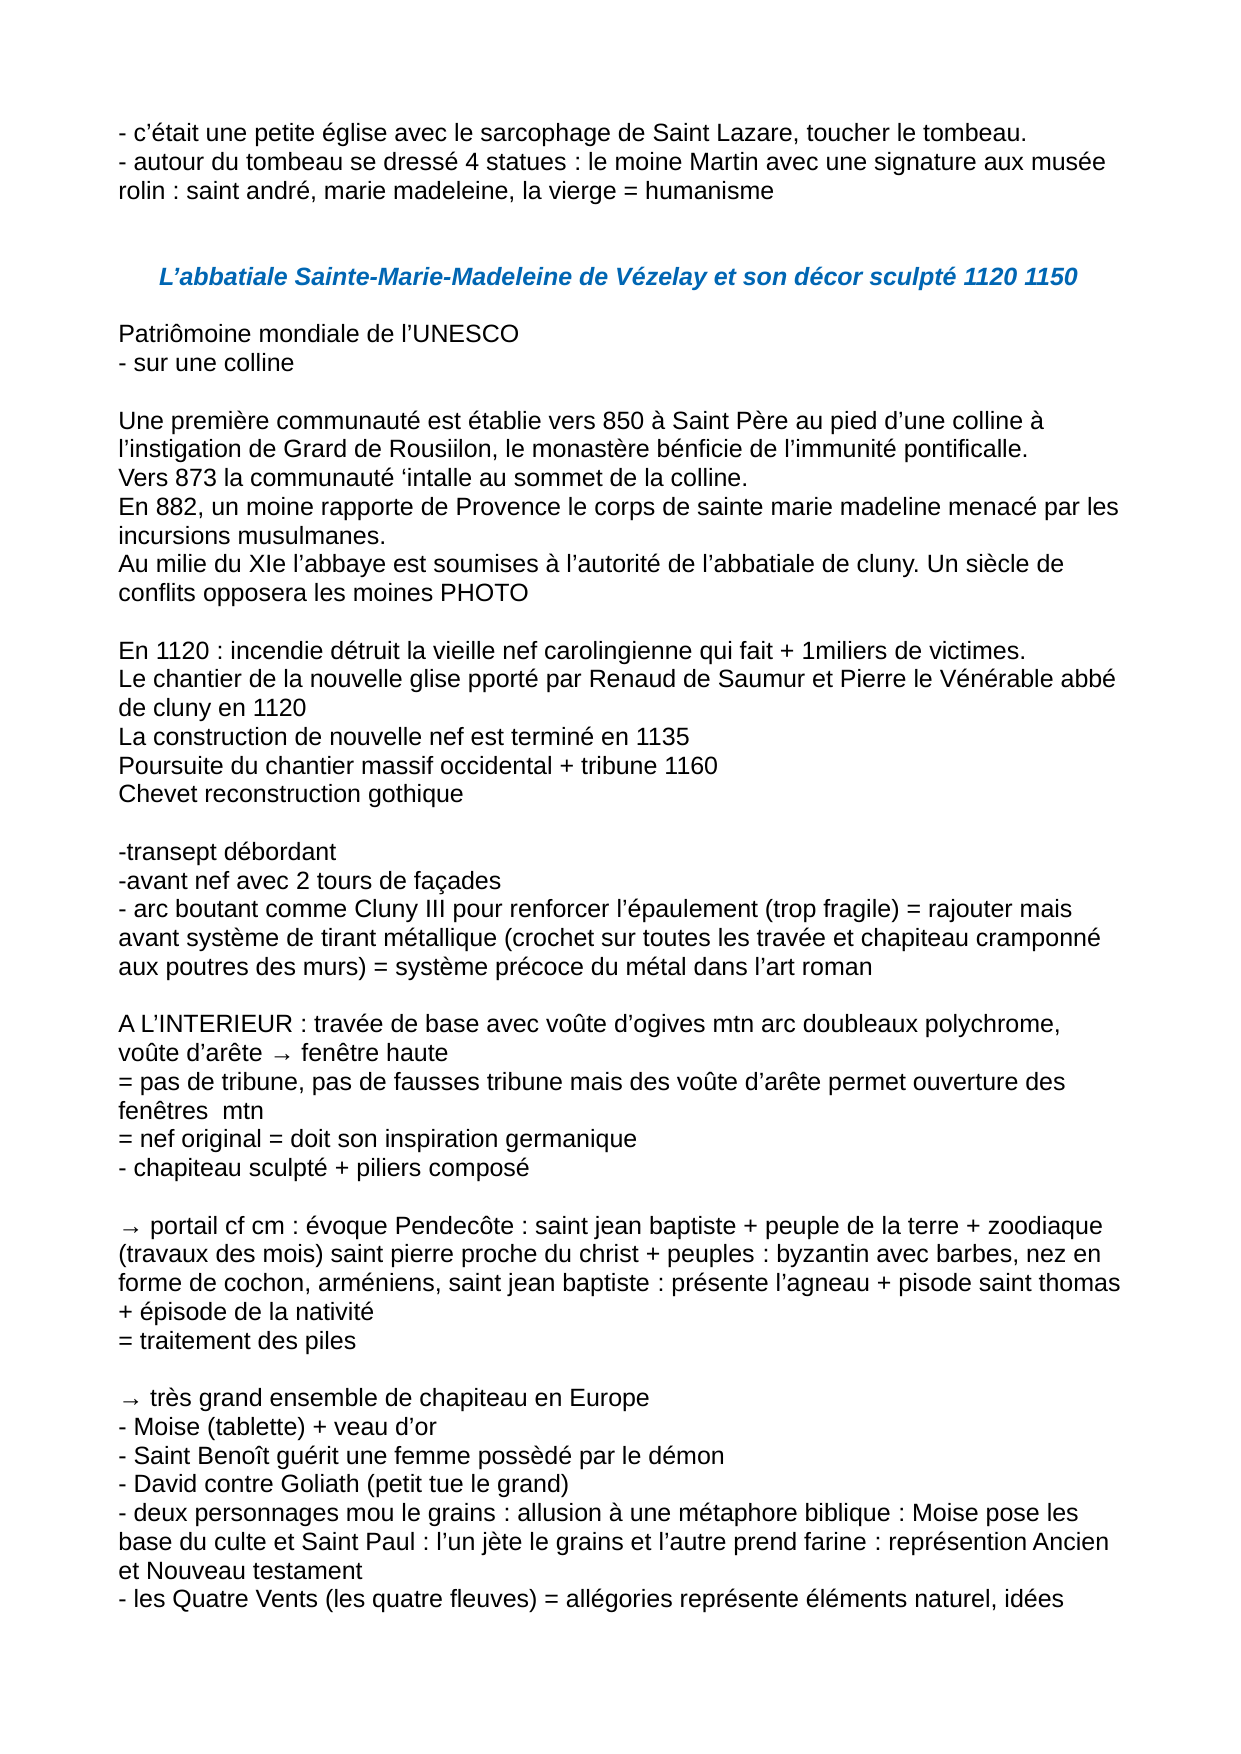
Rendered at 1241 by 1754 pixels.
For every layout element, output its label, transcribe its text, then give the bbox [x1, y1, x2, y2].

text - chapiteau sculpté + piliers composé [118, 1153, 1122, 1182]
text En 1120 : incendie détruit la vieille nef carolingienne qui fait + 1miliers de victimes. [118, 636, 1122, 664]
text Le chantier de la nouvelle glise pporté par Renaud de Saumur et Pierre le Vénérable abbé de cluny en 1120 [118, 664, 1122, 722]
text Patriômoine mondiale de l’UNESCO [118, 319, 1122, 348]
text → très grand ensemble de chapiteau en Europe [118, 1383, 1122, 1412]
text - sur une colline [118, 348, 1122, 377]
text - les Quatre Vents (les quatre fleuves) = allégories représente éléments naturel, idées [118, 1584, 1122, 1613]
text -transept débordant [118, 837, 1122, 866]
text = nef original = doit son inspiration germanique [118, 1124, 1122, 1153]
text - David contre Goliath (petit tue le grand) [118, 1469, 1122, 1498]
text - c’était une petite église avec le sarcophage de Saint Lazare, toucher le tombeau. [118, 118, 1122, 147]
text - arc boutant comme Cluny III pour renforcer l’épaulement (trop fragile) = rajouter mais avant système de tirant métallique (crochet sur toutes les travée et chapiteau cramponné aux poutres des murs) = système précoce du métal dans l’art roman [118, 894, 1122, 981]
text En 882, un moine rapporte de Provence le corps de sainte marie madeline menacé par les incursions musulmanes. [118, 492, 1122, 549]
text A L’INTERIEUR : travée de base avec voûte d’ogives mtn arc doubleaux polychrome, voûte d’arête → fenêtre haute [118, 1009, 1122, 1067]
text = pas de tribune, pas de fausses tribune mais des voûte d’arête permet ouverture des fenêtres mtn [118, 1067, 1122, 1124]
text - autour du tombeau se dressé 4 statues : le moine Martin avec une signature aux musée rolin : saint andré, marie madeleine, la vierge = humanisme [118, 147, 1122, 204]
text Vers 873 la communauté ‘intalle au sommet de la colline. [118, 463, 1122, 492]
text Une première communauté est établie vers 850 à Saint Père au pied d’une colline à l’instigation de Grard de Rousiilon, le monastère bénficie de l’immunité pontificalle. [118, 406, 1122, 463]
text - Moise (tablette) + veau d’or [118, 1412, 1122, 1441]
text → portail cf cm : évoque Pendecôte : saint jean baptiste + peuple de la terre + zoodiaque (travaux des mois) saint pierre proche du christ + peuples : byzantin avec barbes, nez en forme de cochon, arméniens, saint jean baptiste : présente l’agneau + pisode saint thomas + épisode de la nativité [118, 1211, 1122, 1326]
text - deux personnages mou le grains : allusion à une métaphore biblique : Moise pose les base du culte et Saint Paul : l’un jète le grains et l’autre prend farine : représention Ancien et Nouveau testament [118, 1498, 1122, 1584]
text Chevet reconstruction gothique [118, 779, 1122, 808]
text = traitement des piles [118, 1326, 1122, 1354]
text Poursuite du chantier massif occidental + tribune 1160 [118, 751, 1122, 779]
text L’abbatiale Sainte-Marie-Madeleine de Vézelay et son décor sculpté 1120 1150 [118, 262, 1122, 291]
text Au milie du XIe l’abbaye est soumises à l’autorité de l’abbatiale de cluny. Un siècle de conflits opposera les moines PHOTO [118, 549, 1122, 607]
text La construction de nouvelle nef est terminé en 1135 [118, 722, 1122, 751]
text - Saint Benoît guérit une femme possèdé par le démon [118, 1441, 1122, 1469]
text -avant nef avec 2 tours de façades [118, 866, 1122, 894]
